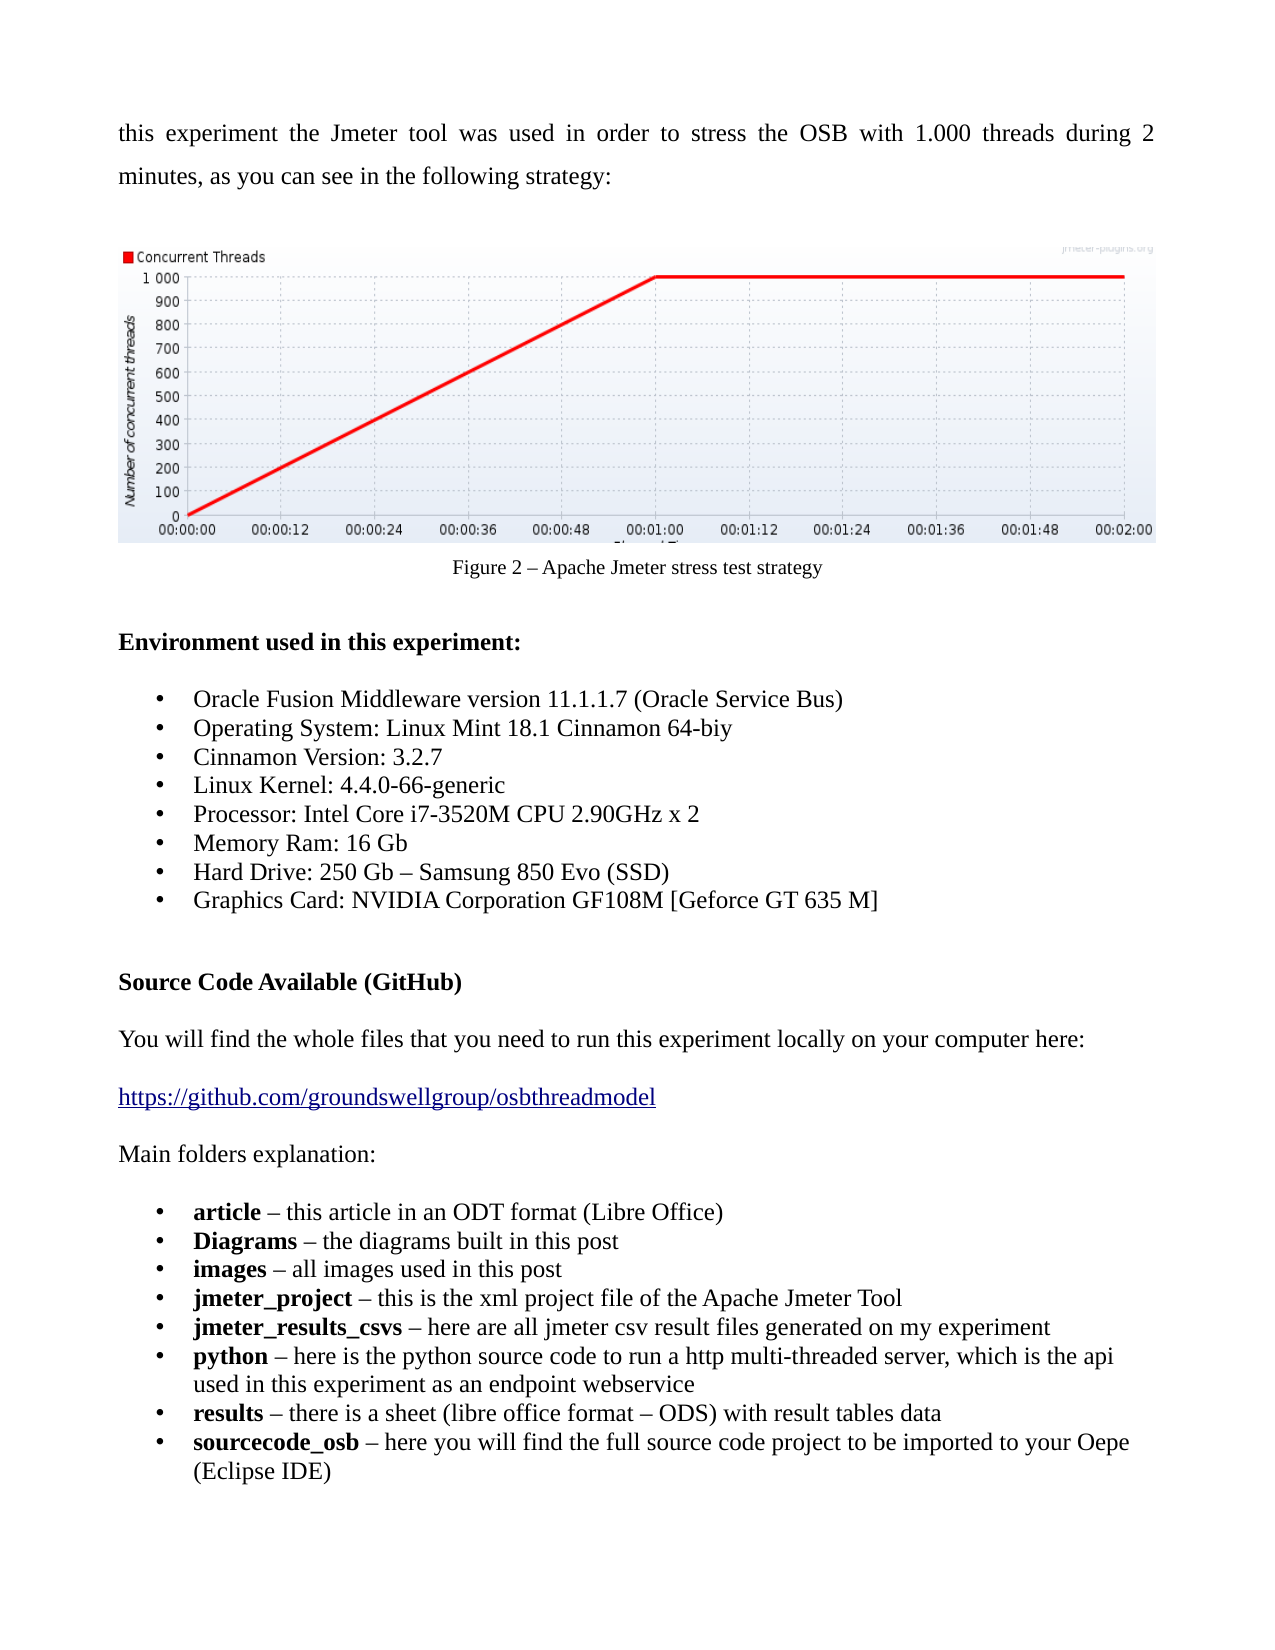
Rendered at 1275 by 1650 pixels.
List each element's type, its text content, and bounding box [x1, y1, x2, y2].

list python – here is the python source code to run a http multi-threaded server, which is the api used in this experiment as an endpoint webservice [156, 1341, 1157, 1398]
list sourcecode_osb – here you will find the full source code project to be imported to your Oepe (Eclipse IDE) [156, 1427, 1157, 1484]
list Memory Ram: 16 Gb [156, 828, 1157, 857]
list Oracle Fusion Middleware version 11.1.1.7 (Oracle Service Bus) [156, 684, 1157, 713]
text Figure 2 – Apache Jmeter stress test strategy [118, 543, 1157, 579]
list Hard Drive: 250 Gb – Samsung 850 Evo (SSD) [156, 857, 1157, 886]
list Graphics Card: NVIDIA Corporation GF108M [Geforce GT 635 M] [156, 886, 1157, 914]
list article – this article in an ODT format (Libre Office) [156, 1197, 1157, 1226]
list Processor: Intel Core i7-3520M CPU 2.90GHz x 2 [156, 799, 1157, 828]
list Linux Kernel: 4.4.0-66-generic [156, 771, 1157, 799]
text You will find the whole files that you need to run this experiment locally on your computer here: [118, 1024, 1157, 1053]
list images – all images used in this post [156, 1254, 1157, 1283]
text https://github.com/groundswellgroup/osbthreadmodel [118, 1082, 1157, 1111]
list Cinnamon Version: 3.2.7 [156, 742, 1157, 771]
picture [118, 247, 1157, 543]
list results – there is a sheet (libre office format – ODS) with result tables data [156, 1398, 1157, 1427]
list jmeter_project – this is the xml project file of the Apache Jmeter Tool [156, 1283, 1157, 1312]
list Diagrams – the diagrams built in this post [156, 1226, 1157, 1254]
text this experiment the Jmeter tool was used in order to stress the OSB with 1.000 threads during 2 minutes, as you can see in the following strategy: [118, 118, 1157, 190]
list jmeter_results_csvs – here are all jmeter csv result files generated on my experiment [156, 1312, 1157, 1341]
text Main folders explanation: [118, 1139, 1157, 1168]
list Operating System: Linux Mint 18.1 Cinnamon 64-biy [156, 713, 1157, 742]
text Source Code Available (GitHub) [118, 967, 1157, 996]
text Environment used in this experiment: [118, 627, 1157, 656]
